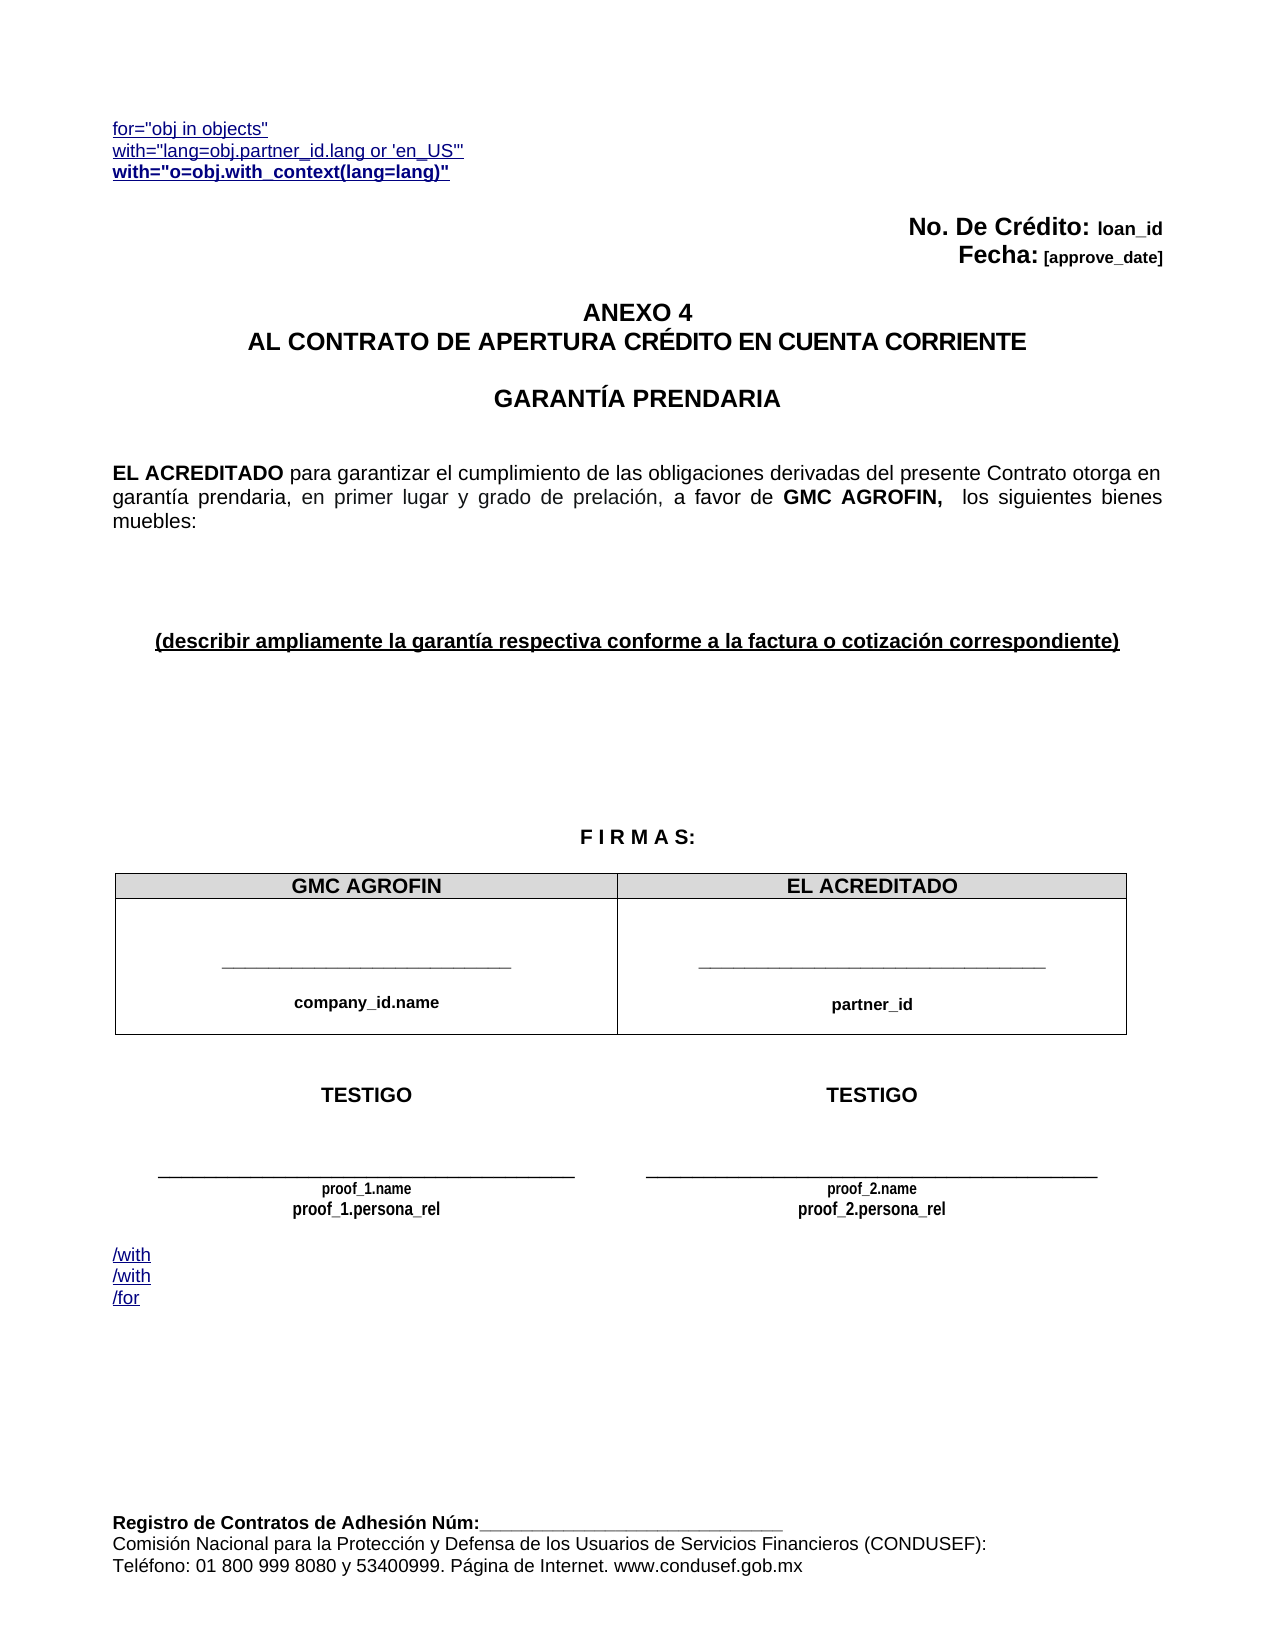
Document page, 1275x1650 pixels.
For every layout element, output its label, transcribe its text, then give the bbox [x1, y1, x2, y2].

table_header GMC AGROFIN [116, 874, 617, 898]
text with="lang=obj.partner_id.lang or 'en_US'" [112, 140, 1163, 161]
text EL ACREDITADO para garantizar el cumplimiento de las obligaciones derivadas del presente Contrato otorga en garantía prendaria, en primer lugar y grado de prelación, a favor de GMC AGROFIN, los siguientes bienes muebles: [112, 461, 1163, 533]
text /with [112, 1243, 1163, 1265]
text (describir ampliamente la garantía respectiva conforme a la factura o cotización correspondiente) [112, 628, 1163, 652]
text with="o=obj.with_context(lang=lang)" [112, 161, 1163, 183]
table_header EL ACREDITADO [618, 874, 1126, 898]
text for="obj in objects" [112, 118, 1163, 140]
text ANEXO 4 [112, 298, 1163, 327]
table_header TESTIGO _______________________________________ proof_2.name proof_2.persona_rel [617, 1059, 1126, 1243]
table_header TESTIGO ____________________________________ proof_1.name proof_1.persona_rel [116, 1059, 617, 1243]
subtitle F I R M A S: [112, 825, 1163, 849]
text /with [112, 1265, 1163, 1286]
table_cell ______________________________ partner_id [618, 899, 1126, 1034]
text Fecha: [approve_date] [112, 240, 1163, 269]
text /for [112, 1286, 1163, 1308]
text GARANTÍA PRENDARIA [112, 384, 1163, 413]
text AL CONTRATO DE APERTURA CRÉDITO EN CUENTA CORRIENTE [112, 327, 1163, 355]
text No. De Crédito: loan_id [112, 212, 1163, 240]
table_cell _________________________ company_id.name [116, 899, 617, 1034]
